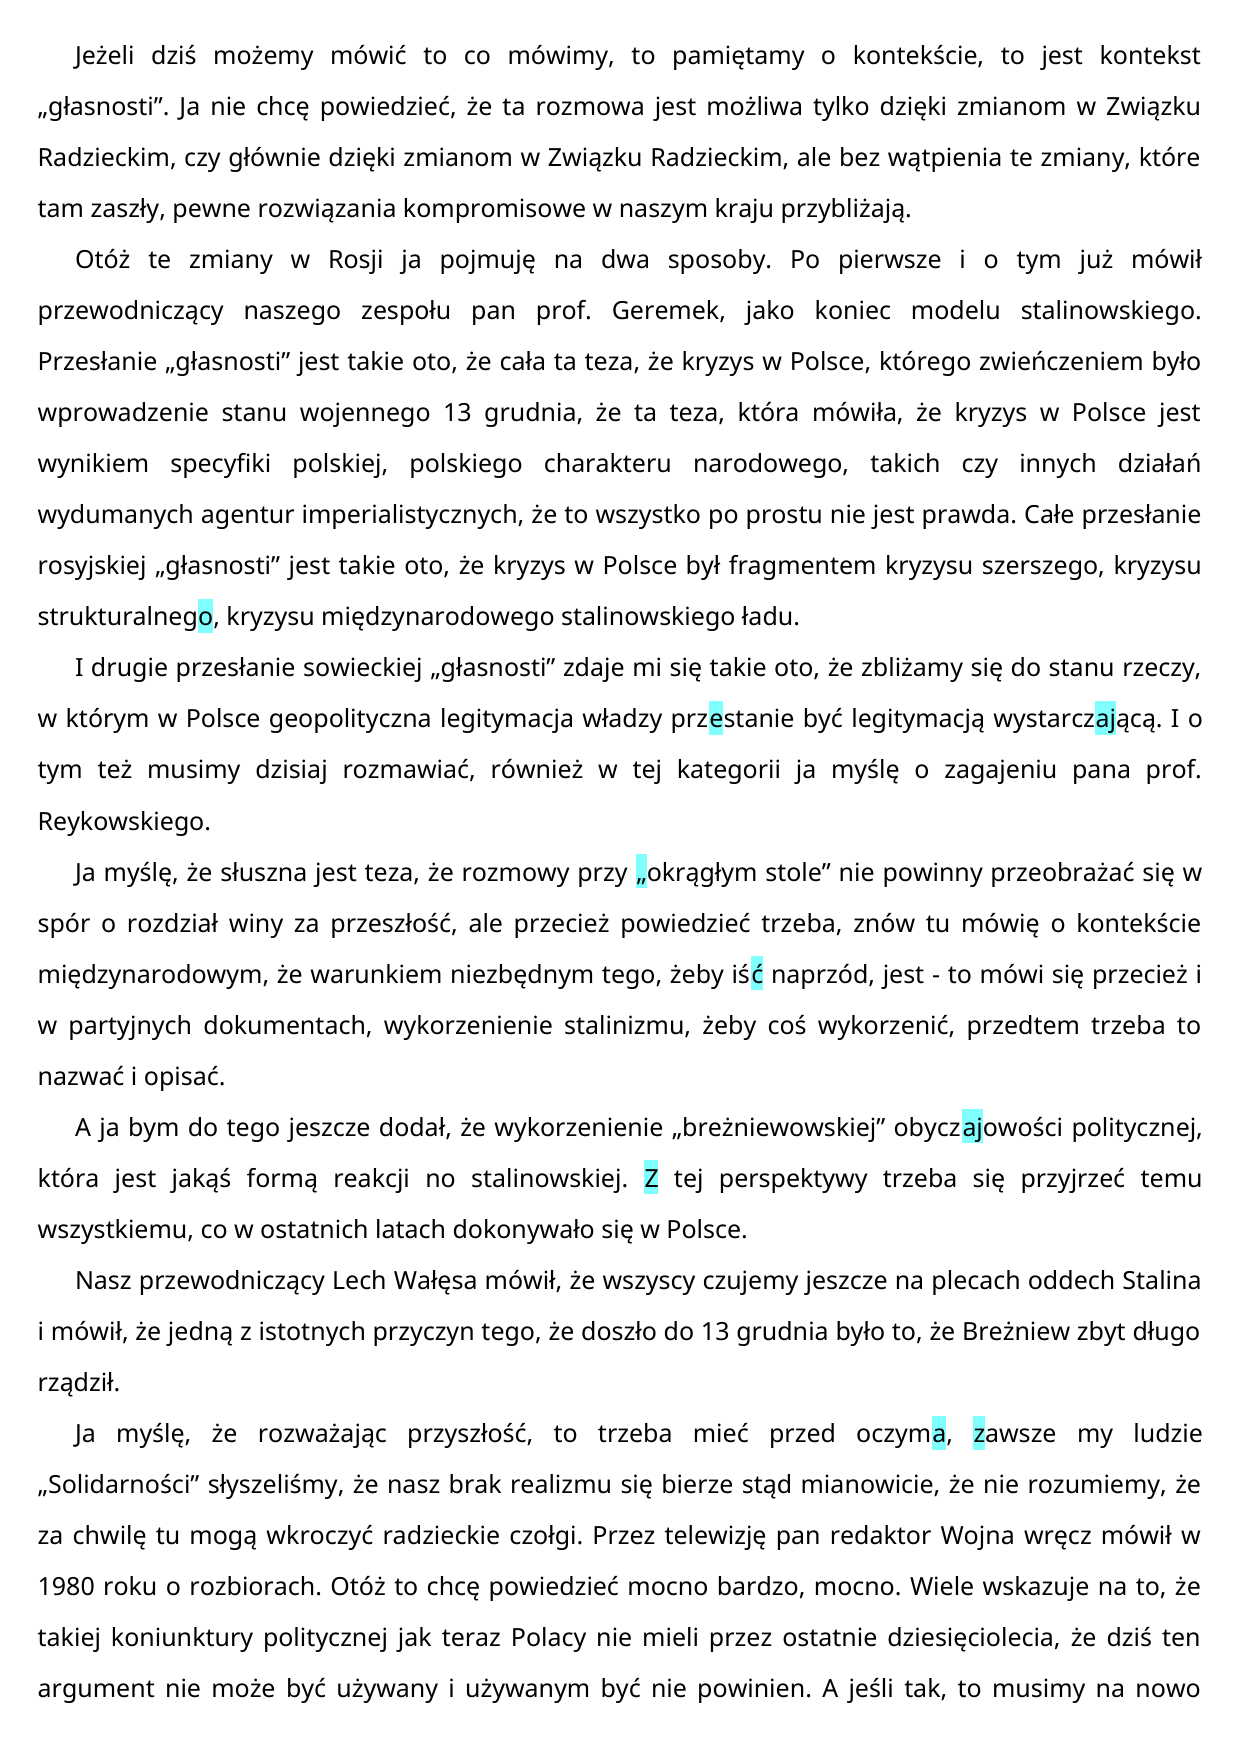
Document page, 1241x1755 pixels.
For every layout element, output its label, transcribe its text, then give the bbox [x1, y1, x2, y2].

text Nasz przewodniczący Lech Wałęsa mówił, że wszyscy czujemy jeszcze na plecach oddech Stalina i mówił, że jedną z istotnych przyczyn tego, że doszło do 13 grudnia było to, że Breżniew zbyt długo rządził. [37, 1262, 1203, 1399]
text A ja bym do tego jeszcze dodał, że wykorzenienie „breżniewowskiej” obyczajowości politycznej, która jest jakąś formą reakcji no stalinowskiej. Z tej perspektywy trzeba się przyjrzeć temu wszystkiemu, co w ostatnich latach dokonywało się w Polsce. [37, 1109, 1203, 1246]
text Ja myślę, że słuszna jest teza, że rozmowy przy „okrągłym stole” nie powinny przeobrażać się w spór o rozdział winy za przeszłość, ale przecież powiedzieć trzeba, znów tu mówię o kontekście międzynarodowym, że warunkiem niezbędnym tego, żeby iść naprzód, jest - to mówi się przecież i w partyjnych dokumentach, wykorzenienie stalinizmu, żeby coś wykorzenić, przedtem trzeba to nazwać i opisać. [37, 854, 1203, 1092]
text Ja myślę, że rozważając przyszłość, to trzeba mieć przed oczyma, zawsze my ludzie „Solidarności” słyszeliśmy, że nasz brak realizmu się bierze stąd mianowicie, że nie rozumiemy, że za chwilę tu mogą wkroczyć radzieckie czołgi. Przez telewizję pan redaktor Wojna wręcz mówił w 1980 roku o rozbiorach. Otóż to chcę powiedzieć mocno bardzo, mocno. Wiele wskazuje na to, że takiej koniunktury politycznej jak teraz Polacy nie mieli przez ostatnie dziesięciolecia, że dziś ten argument nie może być używany i używanym być nie powinien. A jeśli tak, to musimy na nowo [37, 1416, 1203, 1705]
text Jeżeli dziś możemy mówić to co mówimy, to pamiętamy o kontekście, to jest kontekst „głasnosti”. Ja nie chcę powiedzieć, że ta rozmowa jest możliwa tylko dzięki zmianom w Związku Radzieckim, czy głównie dzięki zmianom w Związku Radzieckim, ale bez wątpienia te zmiany, które tam zaszły, pewne rozwiązania kompromisowe w naszym kraju przybliżają. [37, 37, 1203, 225]
text Otóż te zmiany w Rosji ja pojmuję na dwa sposoby. Po pierwsze i o tym już mówił przewodniczący naszego zespołu pan prof. Geremek, jako koniec modelu stalinowskiego. Przesłanie „głasnosti” jest takie oto, że cała ta teza, że kryzys w Polsce, którego zwieńczeniem było wprowadzenie stanu wojennego 13 grudnia, że ta teza, która mówiła, że kryzys w Polsce jest wynikiem specyfiki polskiej, polskiego charakteru narodowego, takich czy innych działań wydumanych agentur imperialistycznych, że to wszystko po prostu nie jest prawda. Całe przesłanie rosyjskiej „głasnosti” jest takie oto, że kryzys w Polsce był fragmentem kryzysu szerszego, kryzysu strukturalnego, kryzysu międzynarodowego stalinowskiego ładu. [37, 242, 1203, 633]
text I drugie przesłanie sowieckiej „głasnosti” zdaje mi się takie oto, że zbliżamy się do stanu rzeczy, w którym w Polsce geopolityczna legitymacja władzy przestanie być legitymacją wystarczającą. I o tym też musimy dzisiaj rozmawiać, również w tej kategorii ja myślę o zagajeniu pana prof. Reykowskiego. [37, 650, 1203, 837]
